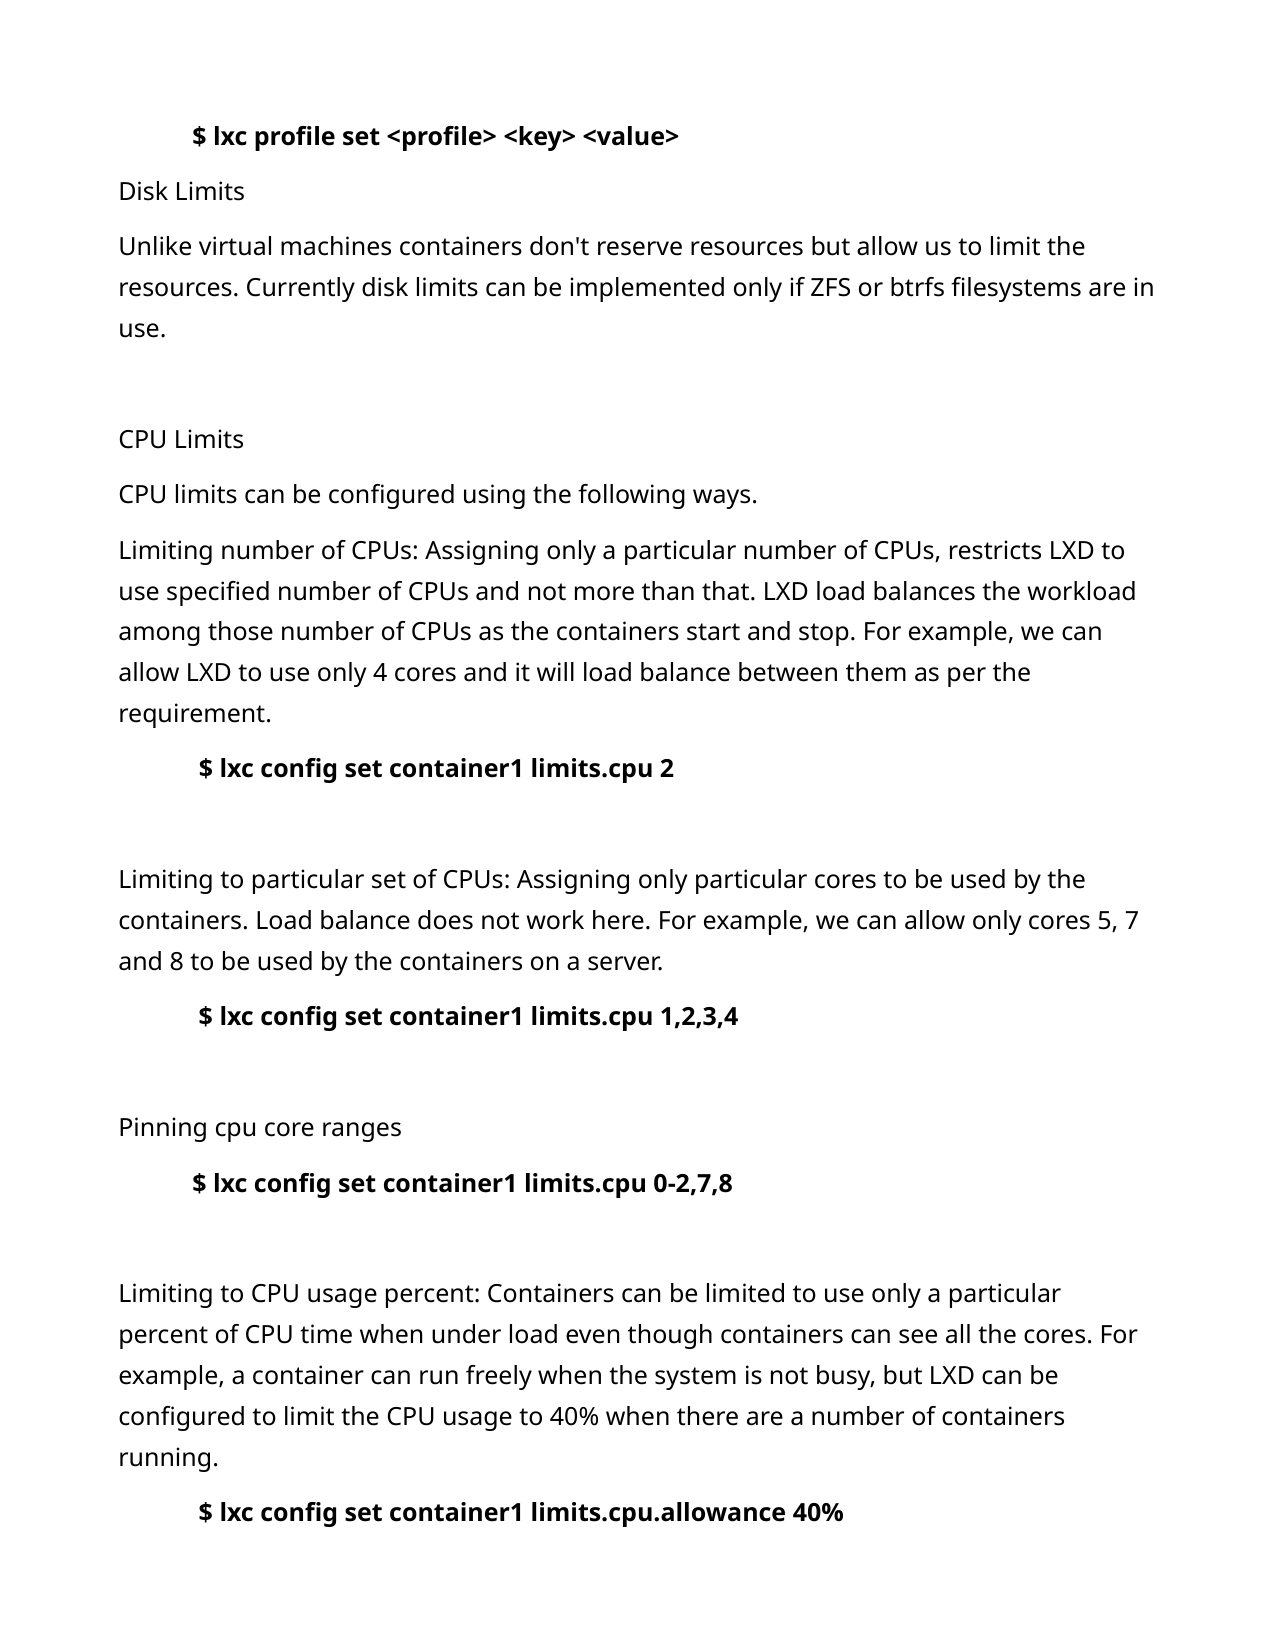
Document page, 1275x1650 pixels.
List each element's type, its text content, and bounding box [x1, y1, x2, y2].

text CPU Limits [118, 421, 1157, 456]
text $ lxc profile set <profile> <key> <value> [192, 118, 1157, 152]
text Disk Limits [118, 173, 1157, 208]
text Unlike virtual machines containers don't reserve resources but allow us to limit the resources. Currently disk limits can be implemented only if ZFS or btrfs filesystems are in use. [118, 229, 1157, 345]
text Limiting to particular set of CPUs: Assigning only particular cores to be used by the containers. Load balance does not work here. For example, we can allow only cores 5, 7 and 8 to be used by the containers on a server. [118, 862, 1157, 978]
text $ lxc config set container1 limits.cpu 2 [192, 751, 1157, 785]
text $ lxc config set container1 limits.cpu.allowance 40% [192, 1495, 1157, 1529]
text CPU limits can be configured using the following ways. [118, 477, 1157, 511]
text $ lxc config set container1 limits.cpu 0-2,7,8 [192, 1165, 1157, 1199]
text Pinning cpu core ranges [118, 1110, 1157, 1144]
text Limiting to CPU usage percent: Containers can be limited to use only a particular percent of CPU time when under load even though containers can see all the cores. For example, a container can run freely when the system is not busy, but LXD can be configured to limit the CPU usage to 40% when there are a number of containers running. [118, 1276, 1157, 1473]
text $ lxc config set container1 limits.cpu 1,2,3,4 [192, 999, 1157, 1033]
text Limiting number of CPUs: Assigning only a particular number of CPUs, restricts LXD to use specified number of CPUs and not more than that. LXD load balances the workload among those number of CPUs as the containers start and stop. For example, we can allow LXD to use only 4 cores and it will load balance between them as per the requirement. [118, 532, 1157, 730]
